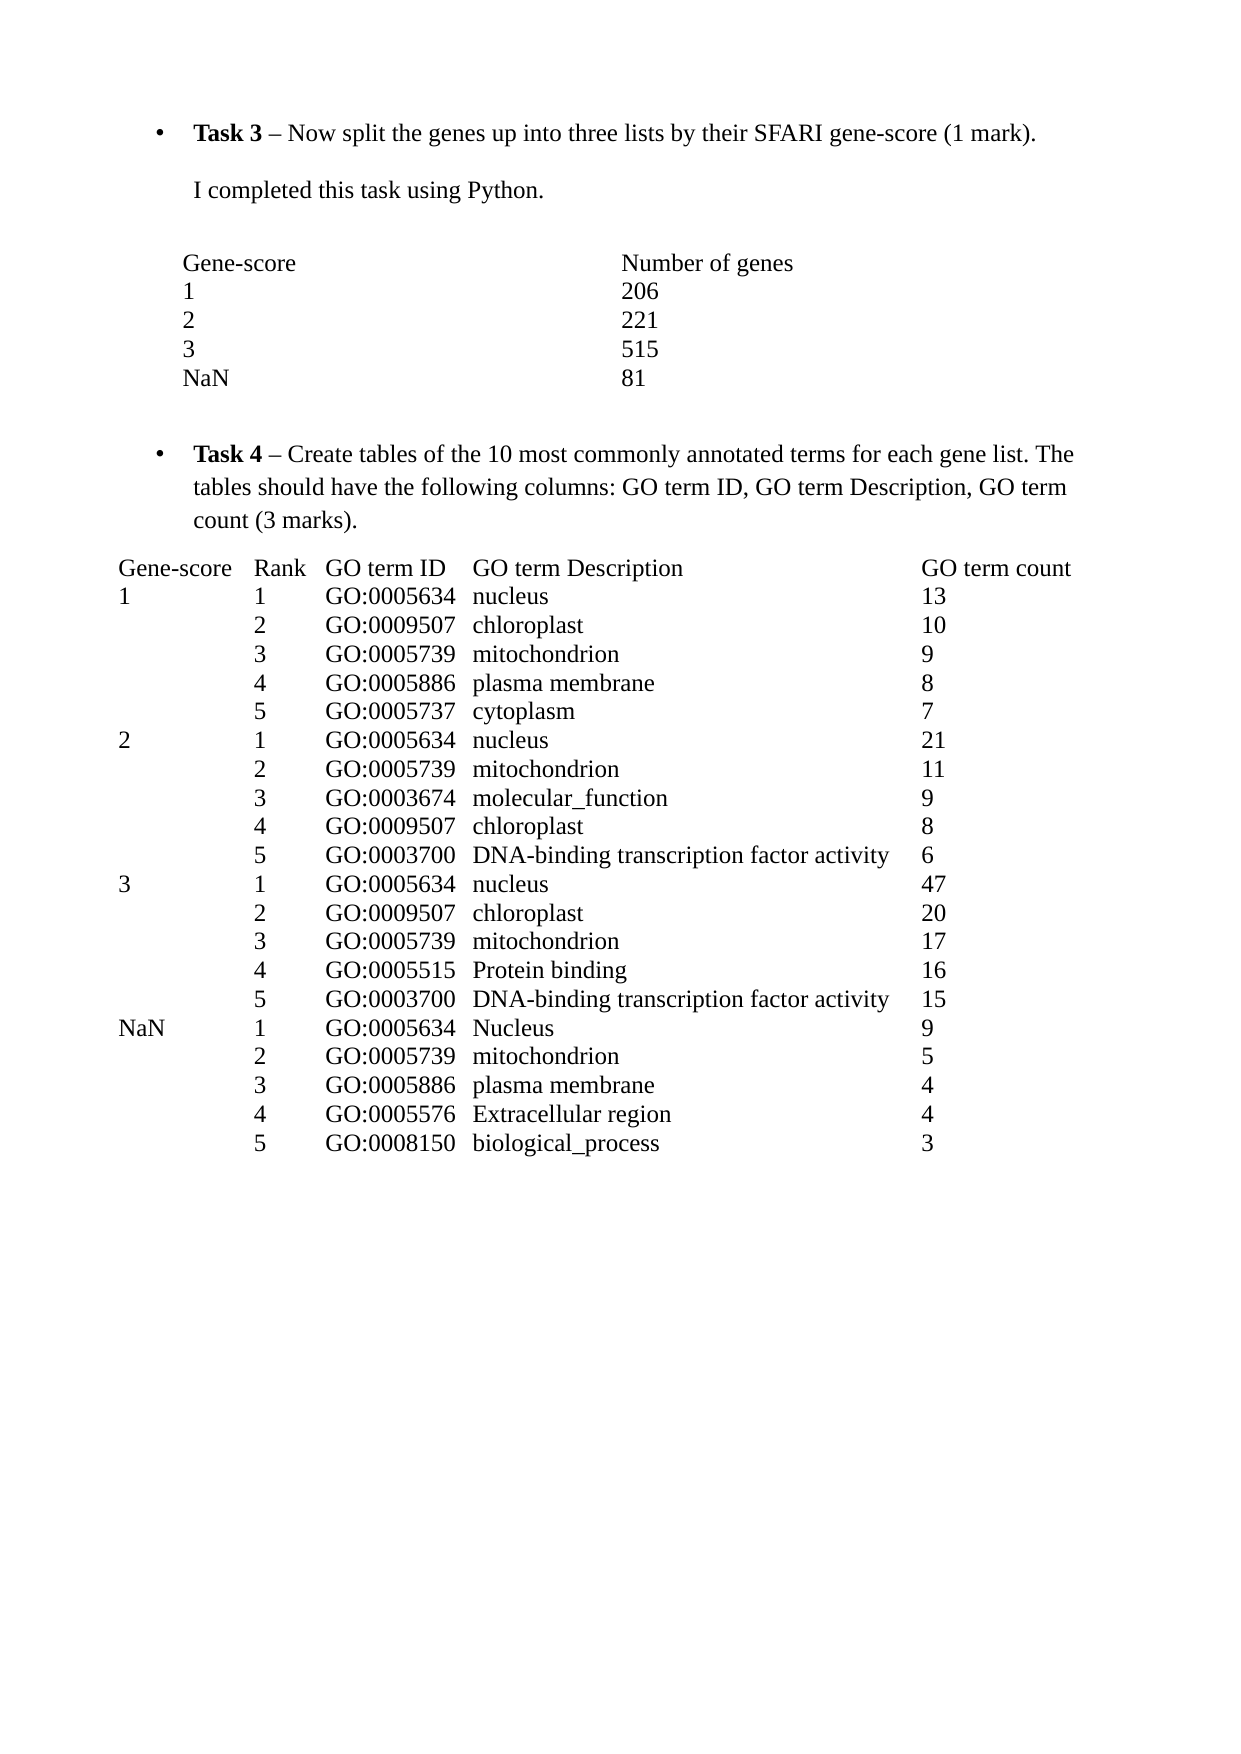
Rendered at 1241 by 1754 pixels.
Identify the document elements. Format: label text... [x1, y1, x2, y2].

table_cell 16 [921, 955, 1122, 984]
table_cell 1 [254, 725, 325, 754]
table_cell 81 [621, 363, 1091, 391]
table_cell cytoplasm [472, 696, 921, 725]
table_cell 2 [118, 725, 253, 869]
table_cell biological_process [472, 1128, 921, 1156]
table_cell 1 [254, 869, 325, 898]
table_cell Extracellular region [472, 1099, 921, 1128]
table_cell GO:0005634 [325, 581, 472, 610]
table_cell 4 [254, 955, 325, 984]
table_cell 1 [118, 581, 253, 725]
table_header Gene-score [182, 248, 621, 276]
table_cell 1 [182, 276, 621, 305]
table_cell 221 [621, 305, 1091, 334]
table_cell 11 [921, 754, 1122, 783]
table_cell 5 [254, 984, 325, 1013]
table_cell GO:0003700 [325, 984, 472, 1013]
table_cell GO:0008150 [325, 1128, 472, 1156]
table_cell plasma membrane [472, 1070, 921, 1099]
table_cell 5 [921, 1041, 1122, 1070]
table_header GO term Description [472, 553, 921, 581]
table_cell 1 [254, 1013, 325, 1041]
table_cell GO:0003674 [325, 783, 472, 811]
table_cell NaN [182, 363, 621, 391]
table_header GO term ID [325, 553, 472, 581]
table_cell 7 [921, 696, 1122, 725]
table_cell chloroplast [472, 610, 921, 639]
table_cell 9 [921, 783, 1122, 811]
list Task 4 – Create tables of the 10 most commonly annotated terms for each gene list. The tables should have the following columns: GO term ID, GO term Description, GO term count (3 marks). [156, 439, 1122, 534]
table_cell 2 [182, 305, 621, 334]
table_cell DNA-binding transcription factor activity [472, 984, 921, 1013]
table_cell 4 [254, 1099, 325, 1128]
table_cell GO:0005634 [325, 1013, 472, 1041]
table_cell mitochondrion [472, 639, 921, 668]
table_header Rank [254, 553, 325, 581]
table_cell 5 [254, 840, 325, 869]
table_cell GO:0005739 [325, 926, 472, 955]
table_cell 9 [921, 1013, 1122, 1041]
table_header Number of genes [621, 248, 1091, 276]
table_cell GO:0005739 [325, 754, 472, 783]
table_cell Nucleus [472, 1013, 921, 1041]
table_cell 3 [182, 334, 621, 363]
table_cell GO:0005886 [325, 1070, 472, 1099]
table_cell GO:0009507 [325, 610, 472, 639]
table_cell 206 [621, 276, 1091, 305]
table_cell 13 [921, 581, 1122, 610]
table_cell 3 [254, 1070, 325, 1099]
table_cell 5 [254, 696, 325, 725]
table_cell molecular_function [472, 783, 921, 811]
table_cell GO:0005634 [325, 725, 472, 754]
table_cell 10 [921, 610, 1122, 639]
table_cell GO:0005739 [325, 639, 472, 668]
table_cell nucleus [472, 581, 921, 610]
table_cell 21 [921, 725, 1122, 754]
table_cell GO:0005515 [325, 955, 472, 984]
table_cell DNA-binding transcription factor activity [472, 840, 921, 869]
table_cell mitochondrion [472, 754, 921, 783]
table_cell GO:0009507 [325, 898, 472, 926]
table_cell chloroplast [472, 811, 921, 840]
table_cell 3 [254, 926, 325, 955]
list Task 3 – Now split the genes up into three lists by their SFARI gene-score (1 mark). I completed this task using Python. [156, 118, 1122, 233]
table_cell 3 [118, 869, 253, 1013]
table_cell GO:0005576 [325, 1099, 472, 1128]
table_cell 1 [254, 581, 325, 610]
table_cell GO:0005634 [325, 869, 472, 898]
table_header Gene-score [118, 553, 253, 581]
table_cell GO:0009507 [325, 811, 472, 840]
table_cell nucleus [472, 869, 921, 898]
table_cell 2 [254, 898, 325, 926]
table_cell nucleus [472, 725, 921, 754]
table_cell chloroplast [472, 898, 921, 926]
table_cell Protein binding [472, 955, 921, 984]
table_cell 515 [621, 334, 1091, 363]
table_cell 9 [921, 639, 1122, 668]
table_cell 8 [921, 668, 1122, 696]
table_cell 47 [921, 869, 1122, 898]
table_cell 8 [921, 811, 1122, 840]
table_cell GO:0005886 [325, 668, 472, 696]
table_header GO term count [921, 553, 1122, 581]
table_cell 15 [921, 984, 1122, 1013]
table_cell 20 [921, 898, 1122, 926]
table_cell mitochondrion [472, 1041, 921, 1070]
table_cell 4 [921, 1070, 1122, 1099]
table_cell GO:0003700 [325, 840, 472, 869]
table_cell 2 [254, 1041, 325, 1070]
table_cell 3 [921, 1128, 1122, 1156]
table_cell plasma membrane [472, 668, 921, 696]
table_cell GO:0005739 [325, 1041, 472, 1070]
table_cell 2 [254, 610, 325, 639]
table_cell 6 [921, 840, 1122, 869]
table_cell 5 [254, 1128, 325, 1156]
table_cell NaN [118, 1013, 253, 1156]
table_cell 3 [254, 783, 325, 811]
table_cell mitochondrion [472, 926, 921, 955]
table_cell 4 [254, 811, 325, 840]
table_cell 3 [254, 639, 325, 668]
table_cell 4 [921, 1099, 1122, 1128]
table_cell 17 [921, 926, 1122, 955]
table_cell 2 [254, 754, 325, 783]
table_cell GO:0005737 [325, 696, 472, 725]
table_cell 4 [254, 668, 325, 696]
